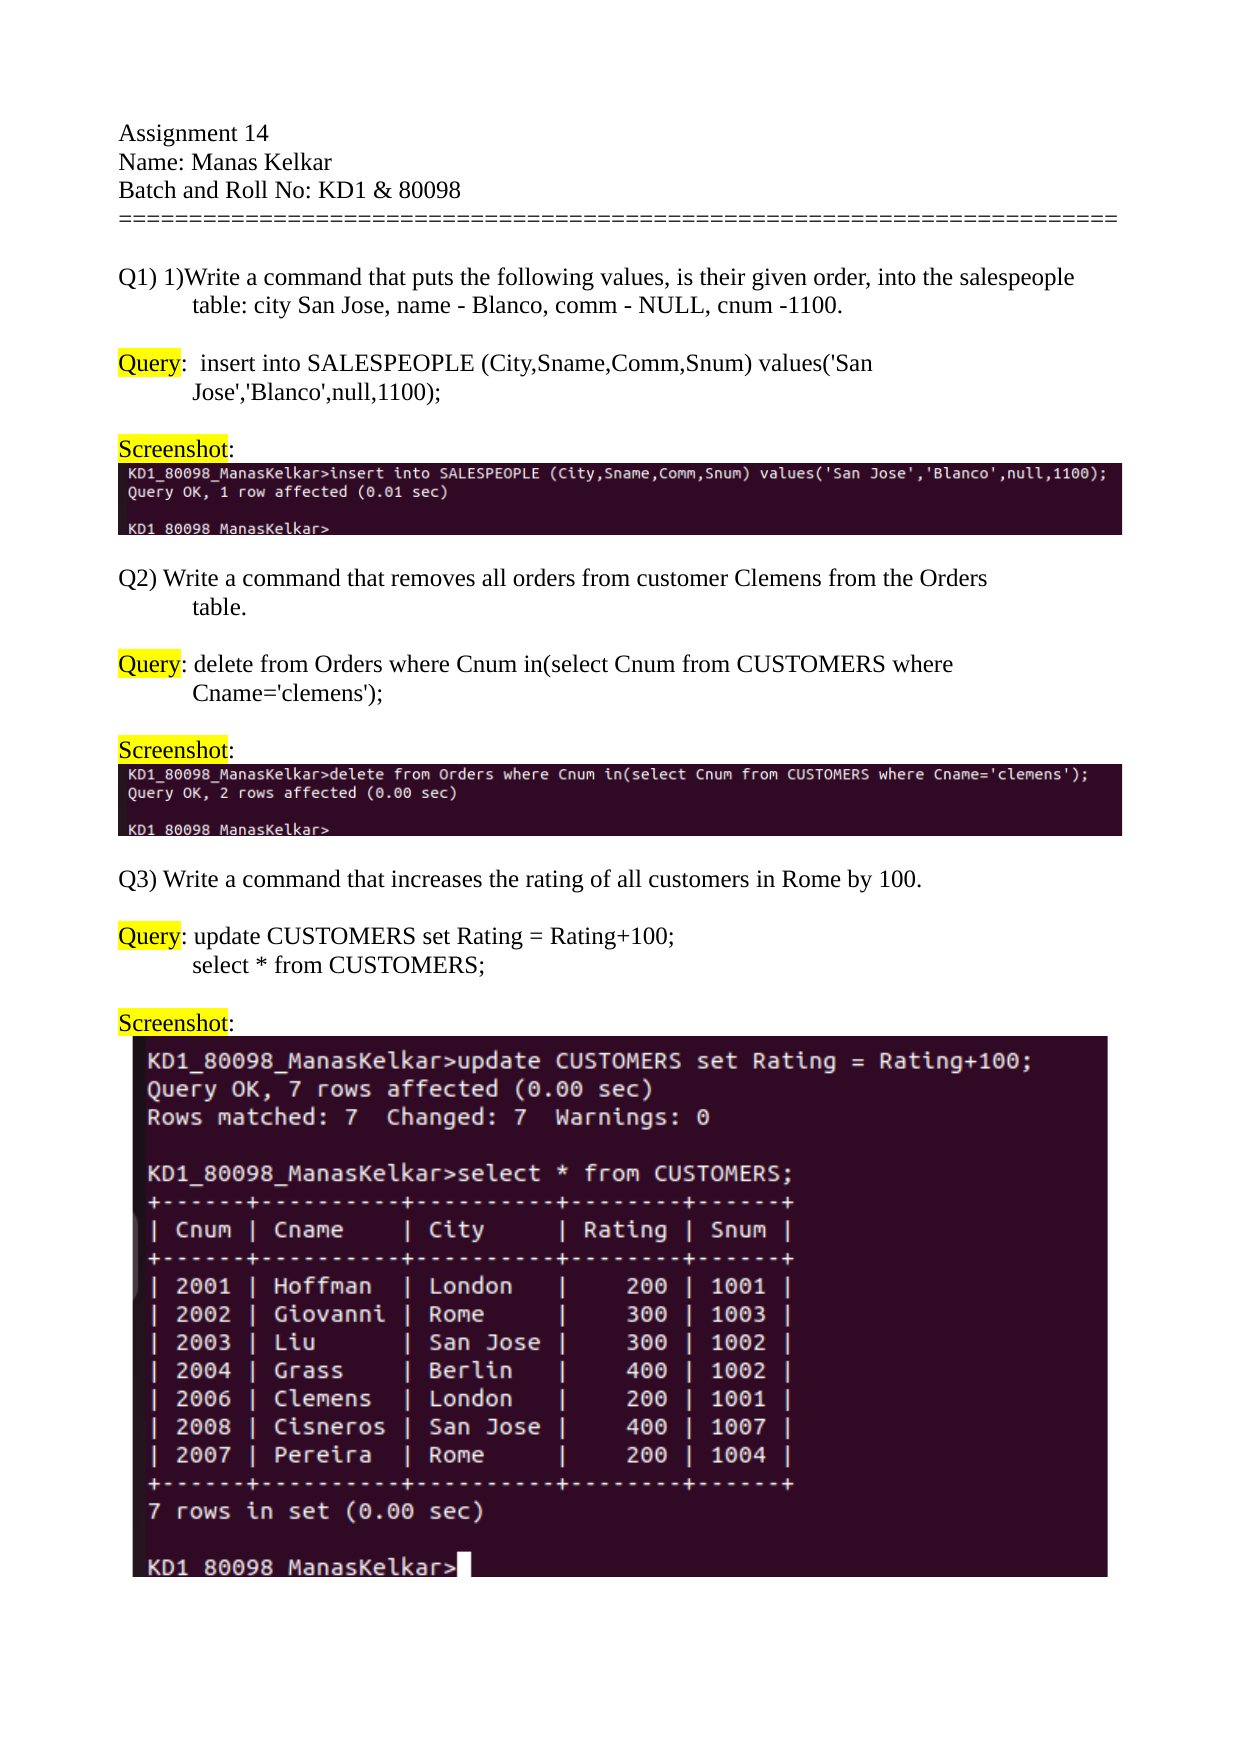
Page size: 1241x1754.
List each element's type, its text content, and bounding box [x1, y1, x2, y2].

picture [132, 1036, 1108, 1577]
text ======================================================================= [118, 204, 1122, 233]
text Screenshot: [118, 735, 1122, 764]
text Screenshot: [118, 1008, 1122, 1036]
picture [118, 463, 1123, 535]
text Query: delete from Orders where Cnum in(select Cnum from CUSTOMERS where Cname='clemens'); [118, 649, 1122, 707]
text table: city San Jose, name - Blanco, comm - NULL, cnum -1100. [118, 291, 1122, 319]
text Q2) Write a command that removes all orders from customer Clemens from the Orders [118, 563, 1122, 592]
text Screenshot: [118, 434, 1122, 463]
picture [118, 764, 1123, 836]
text table. [118, 592, 1122, 620]
text Query: update CUSTOMERS set Rating = Rating+100; [118, 921, 1122, 950]
text Q3) Write a command that increases the rating of all customers in Rome by 100. [118, 864, 1122, 893]
text Q1) 1)Write a command that puts the following values, is their given order, into the salespeople [118, 262, 1122, 291]
text Name: Manas Kelkar [118, 147, 1122, 176]
text Batch and Roll No: KD1 & 80098 [118, 176, 1122, 204]
text select * from CUSTOMERS; [118, 950, 1122, 979]
text Assignment 14 [118, 118, 1122, 147]
text Query: insert into SALESPEOPLE (City,Sname,Comm,Snum) values('San Jose','Blanco',null,1100); [118, 348, 1122, 406]
